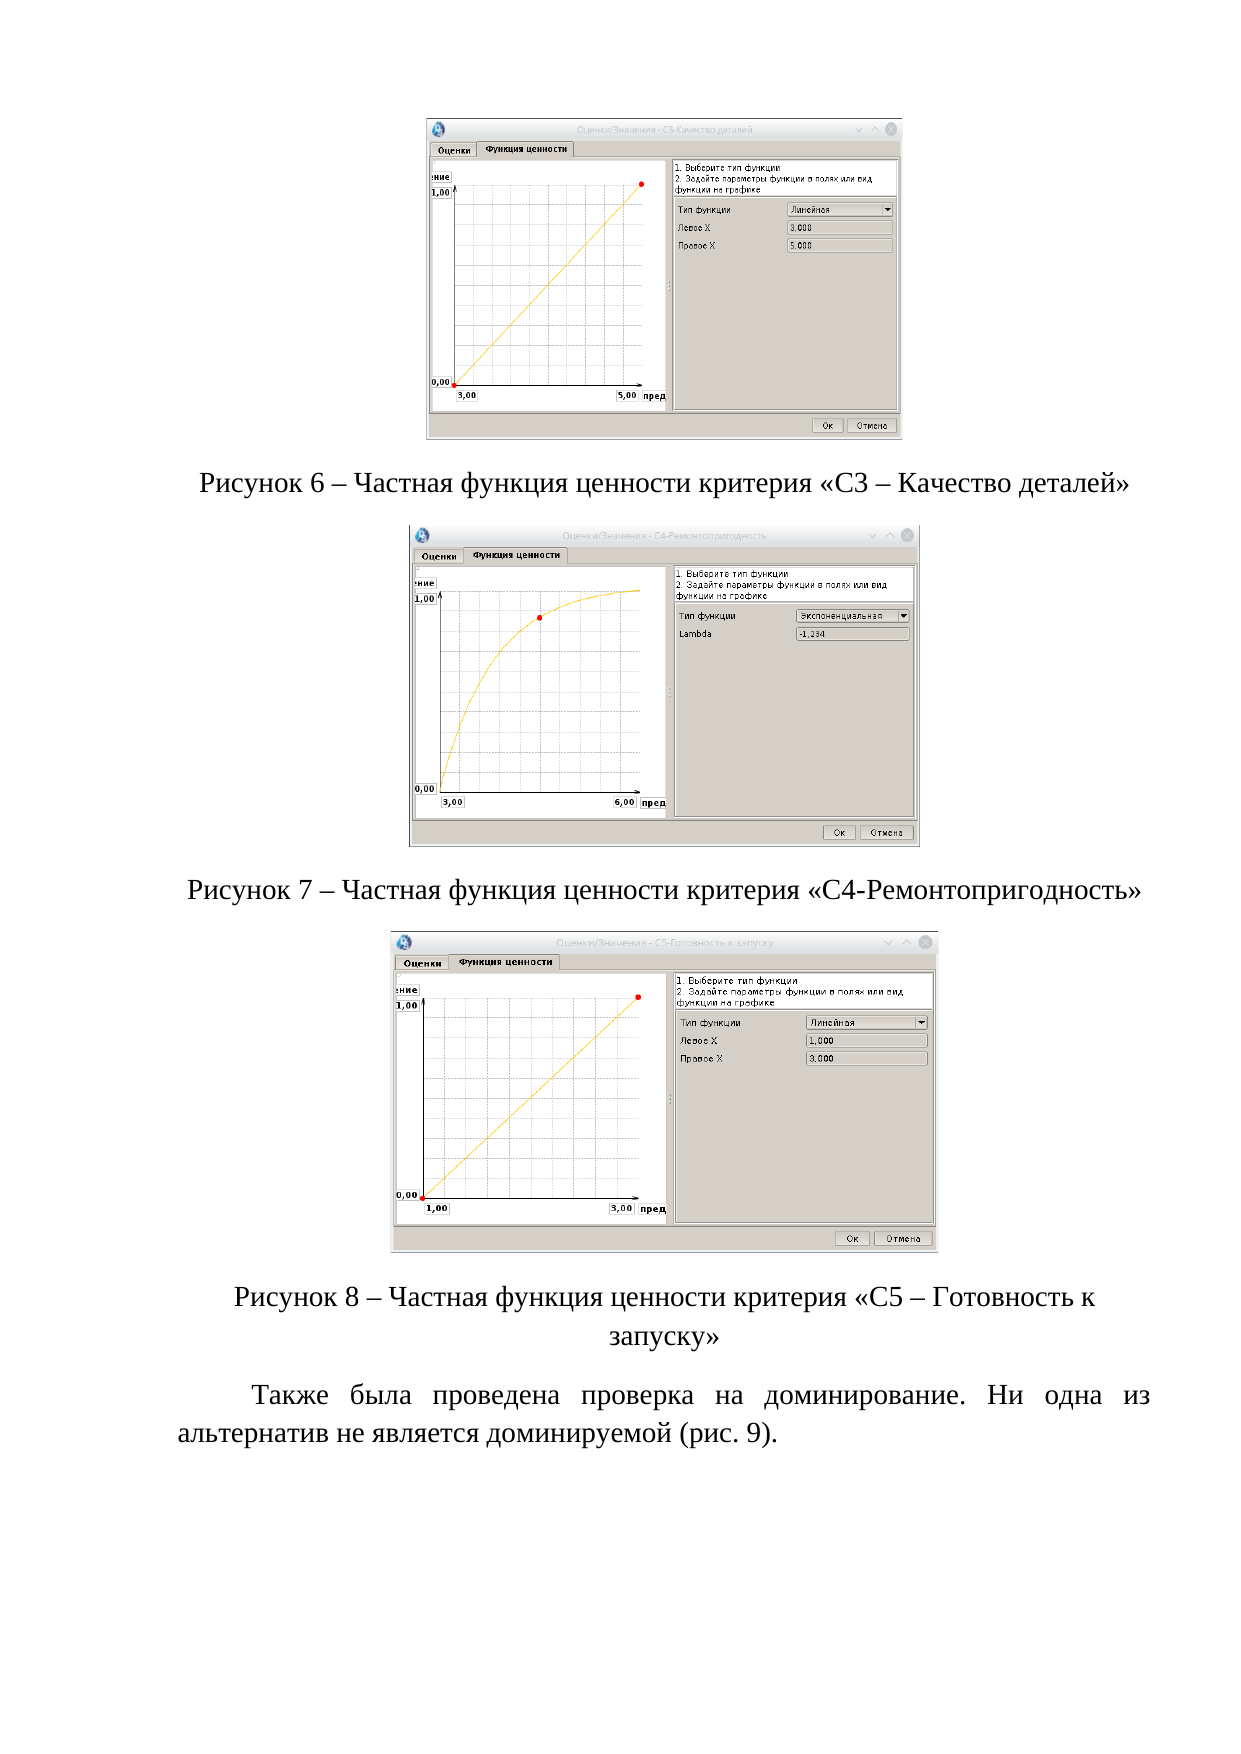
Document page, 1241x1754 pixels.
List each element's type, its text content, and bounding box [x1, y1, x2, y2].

text Рисунок 8 – Частная функция ценности критерия «C5 – Готовность к запуску» [177, 1279, 1152, 1351]
picture [426, 118, 903, 440]
picture [409, 525, 920, 847]
text Также была проведена проверка на доминирование. Ни одна из альтернатив не является доминируемой (рис. 9). [177, 1377, 1152, 1449]
text Рисунок 6 – Частная функция ценности критерия «C3 – Качество деталей» [177, 466, 1152, 499]
picture [390, 931, 939, 1253]
text Рисунок 7 – Частная функция ценности критерия «C4-Ремонтопригодность» [177, 872, 1152, 906]
